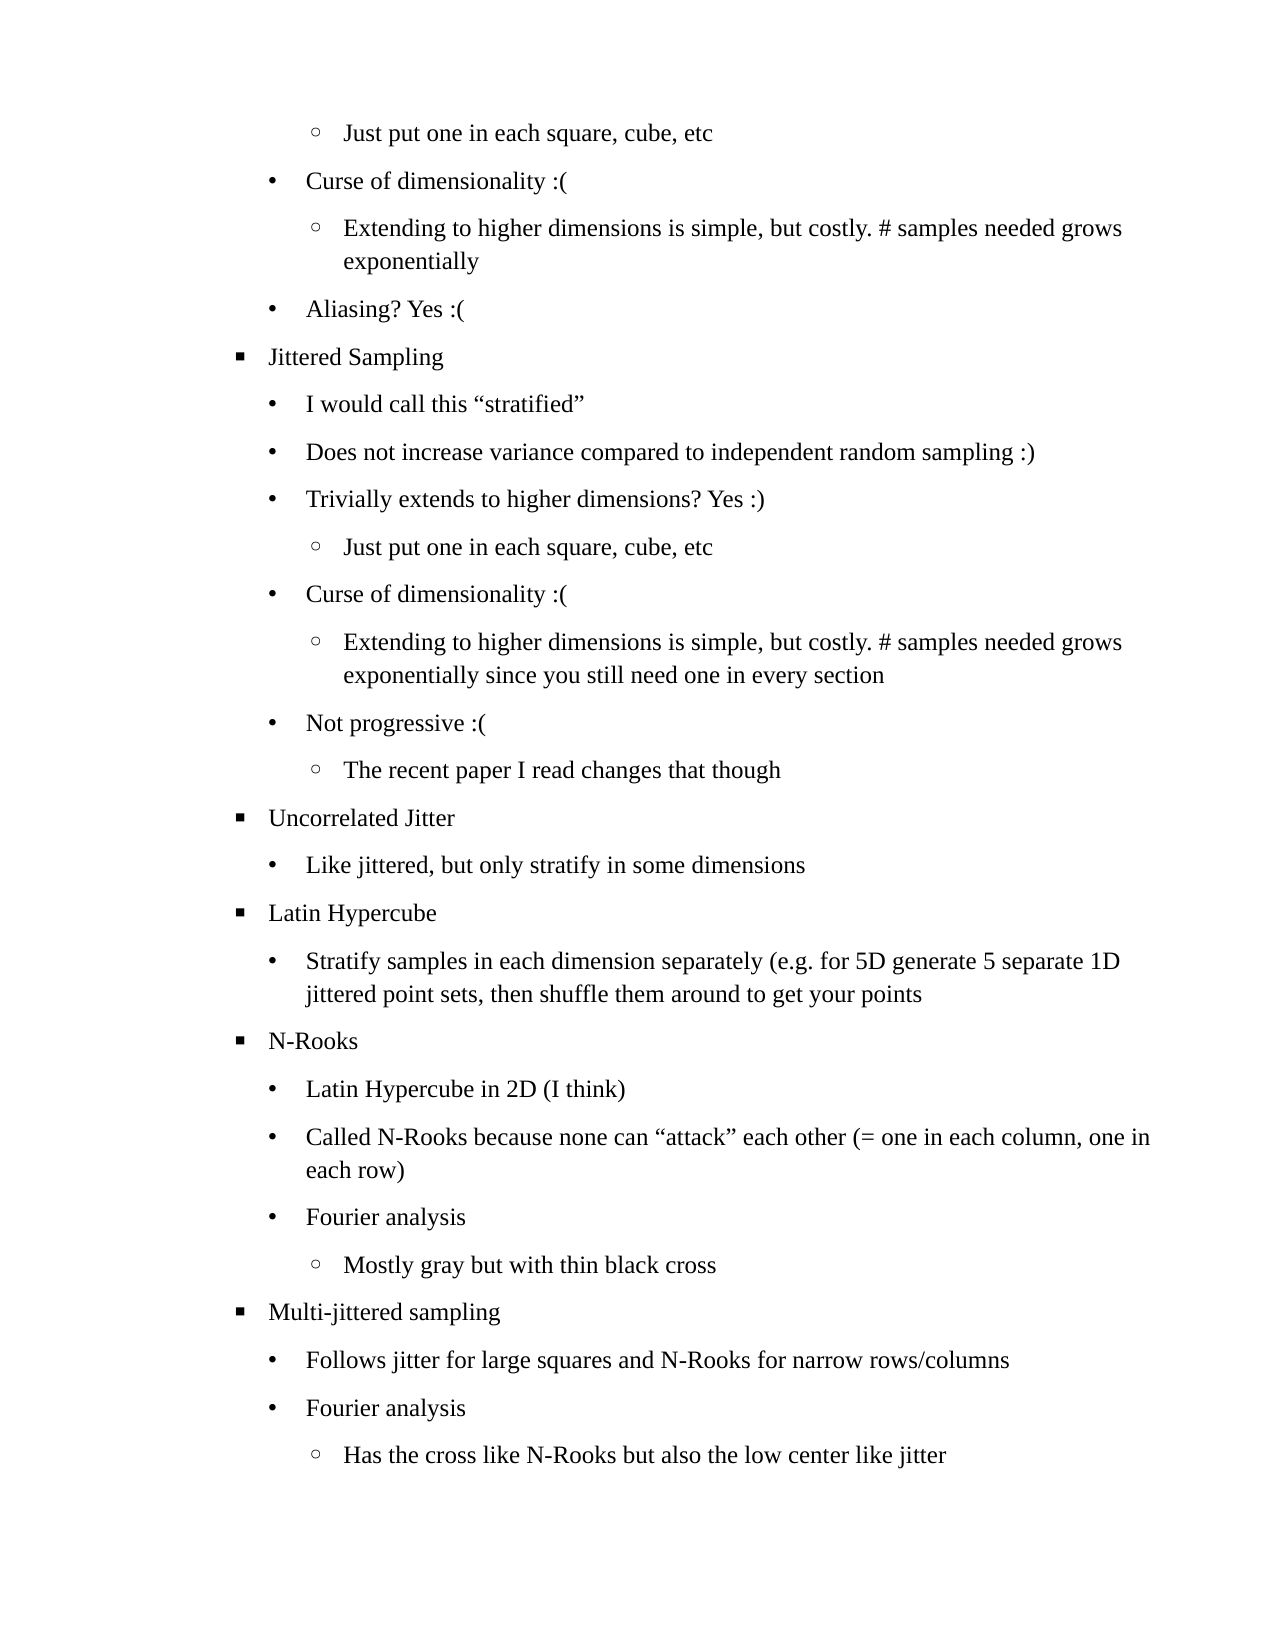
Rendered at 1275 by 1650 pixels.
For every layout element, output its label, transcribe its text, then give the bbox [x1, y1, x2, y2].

list I would call this “stratified” [268, 389, 1157, 418]
list Jittered Sampling [231, 342, 1157, 370]
list Stratify samples in each dimension separately (e.g. for 5D generate 5 separate 1D jittered point sets, then shuffle them around to get your points [268, 946, 1157, 1008]
list Just put one in each square, cube, etc [306, 532, 1157, 561]
list Just put one in each square, cube, etc [306, 118, 1157, 147]
list Uncorrelated Jitter [231, 803, 1157, 832]
list Mostly gray but with thin black cross [306, 1250, 1157, 1279]
list Aliasing? Yes :( [268, 294, 1157, 323]
list The recent paper I read changes that though [306, 755, 1157, 784]
list Not progressive :( [268, 708, 1157, 737]
list Fourier analysis [268, 1393, 1157, 1421]
list Fourier analysis [268, 1202, 1157, 1231]
list Trivially extends to higher dimensions? Yes :) [268, 484, 1157, 513]
list Like jittered, but only stratify in some dimensions [268, 851, 1157, 879]
list Multi-jittered sampling [231, 1297, 1157, 1326]
list Extending to higher dimensions is simple, but costly. # samples needed grows exponentially [306, 213, 1157, 275]
list Curse of dimensionality :( [268, 579, 1157, 608]
list Extending to higher dimensions is simple, but costly. # samples needed grows exponentially since you still need one in every section [306, 627, 1157, 689]
list Follows jitter for large squares and N-Rooks for narrow rows/columns [268, 1345, 1157, 1374]
list Called N-Rooks because none can “attack” each other (= one in each column, one in each row) [268, 1122, 1157, 1183]
list Has the cross like N-Rooks but also the low center like jitter [306, 1440, 1157, 1469]
list Latin Hypercube [231, 898, 1157, 927]
list Curse of dimensionality :( [268, 166, 1157, 194]
list Latin Hypercube in 2D (I think) [268, 1074, 1157, 1103]
list N-Rooks [231, 1026, 1157, 1055]
list Does not increase variance compared to independent random sampling :) [268, 437, 1157, 466]
